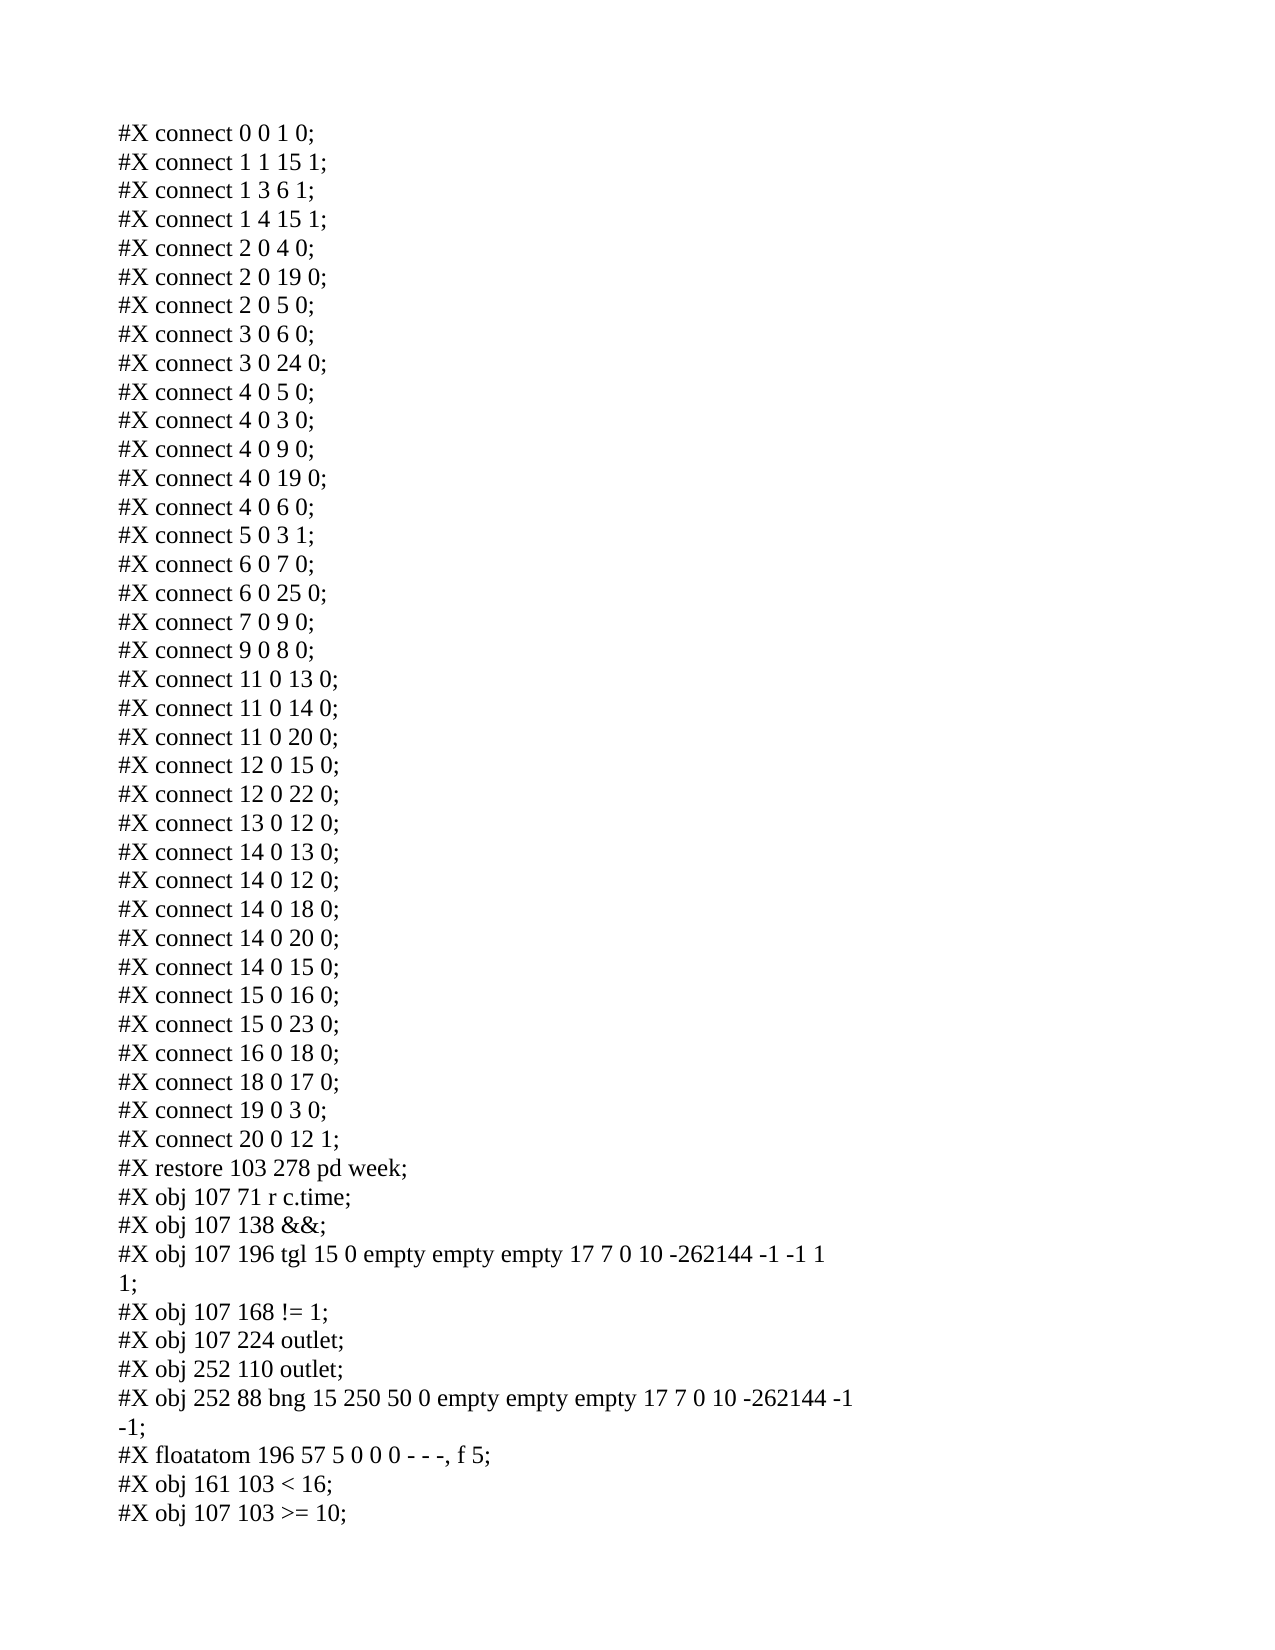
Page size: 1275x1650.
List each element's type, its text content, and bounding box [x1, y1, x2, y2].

text -1; [118, 1412, 1157, 1441]
text #X connect 16 0 18 0; [118, 1038, 1157, 1067]
text #X obj 107 103 >= 10; [118, 1498, 1157, 1527]
text #X connect 11 0 14 0; [118, 693, 1157, 722]
text #X obj 252 110 outlet; [118, 1354, 1157, 1383]
text #X connect 1 3 6 1; [118, 176, 1157, 204]
text #X obj 107 196 tgl 15 0 empty empty empty 17 7 0 10 -262144 -1 -1 1 [118, 1239, 1157, 1268]
text #X obj 107 224 outlet; [118, 1326, 1157, 1354]
text #X connect 2 0 4 0; [118, 233, 1157, 262]
text #X connect 5 0 3 1; [118, 521, 1157, 549]
text #X connect 1 4 15 1; [118, 204, 1157, 233]
text #X restore 103 278 pd week; [118, 1153, 1157, 1182]
text #X connect 14 0 15 0; [118, 952, 1157, 981]
text #X obj 107 138 &&; [118, 1211, 1157, 1239]
text 1; [118, 1268, 1157, 1297]
text #X floatatom 196 57 5 0 0 0 - - -, f 5; [118, 1441, 1157, 1469]
text #X connect 14 0 20 0; [118, 923, 1157, 952]
text #X obj 107 168 != 1; [118, 1297, 1157, 1326]
text #X connect 3 0 6 0; [118, 319, 1157, 348]
text #X connect 7 0 9 0; [118, 607, 1157, 636]
text #X obj 252 88 bng 15 250 50 0 empty empty empty 17 7 0 10 -262144 -1 [118, 1383, 1157, 1412]
text #X connect 4 0 9 0; [118, 434, 1157, 463]
text #X obj 107 71 r c.time; [118, 1182, 1157, 1211]
text #X connect 11 0 13 0; [118, 664, 1157, 693]
text #X connect 6 0 25 0; [118, 578, 1157, 607]
text #X connect 6 0 7 0; [118, 549, 1157, 578]
text #X connect 2 0 5 0; [118, 291, 1157, 319]
text #X connect 15 0 23 0; [118, 1009, 1157, 1038]
text #X connect 15 0 16 0; [118, 981, 1157, 1009]
text #X connect 9 0 8 0; [118, 636, 1157, 664]
text #X connect 19 0 3 0; [118, 1096, 1157, 1124]
text #X connect 4 0 19 0; [118, 463, 1157, 492]
text #X connect 14 0 13 0; [118, 837, 1157, 866]
text #X connect 2 0 19 0; [118, 262, 1157, 291]
text #X connect 4 0 3 0; [118, 406, 1157, 434]
text #X connect 12 0 22 0; [118, 779, 1157, 808]
text #X connect 0 0 1 0; [118, 118, 1157, 147]
text #X connect 14 0 12 0; [118, 866, 1157, 894]
text #X connect 18 0 17 0; [118, 1067, 1157, 1096]
text #X connect 1 1 15 1; [118, 147, 1157, 176]
text #X connect 4 0 5 0; [118, 377, 1157, 406]
text #X connect 13 0 12 0; [118, 808, 1157, 837]
text #X connect 4 0 6 0; [118, 492, 1157, 521]
text #X obj 161 103 < 16; [118, 1469, 1157, 1498]
text #X connect 11 0 20 0; [118, 722, 1157, 751]
text #X connect 20 0 12 1; [118, 1124, 1157, 1153]
text #X connect 14 0 18 0; [118, 894, 1157, 923]
text #X connect 12 0 15 0; [118, 751, 1157, 779]
text #X connect 3 0 24 0; [118, 348, 1157, 377]
